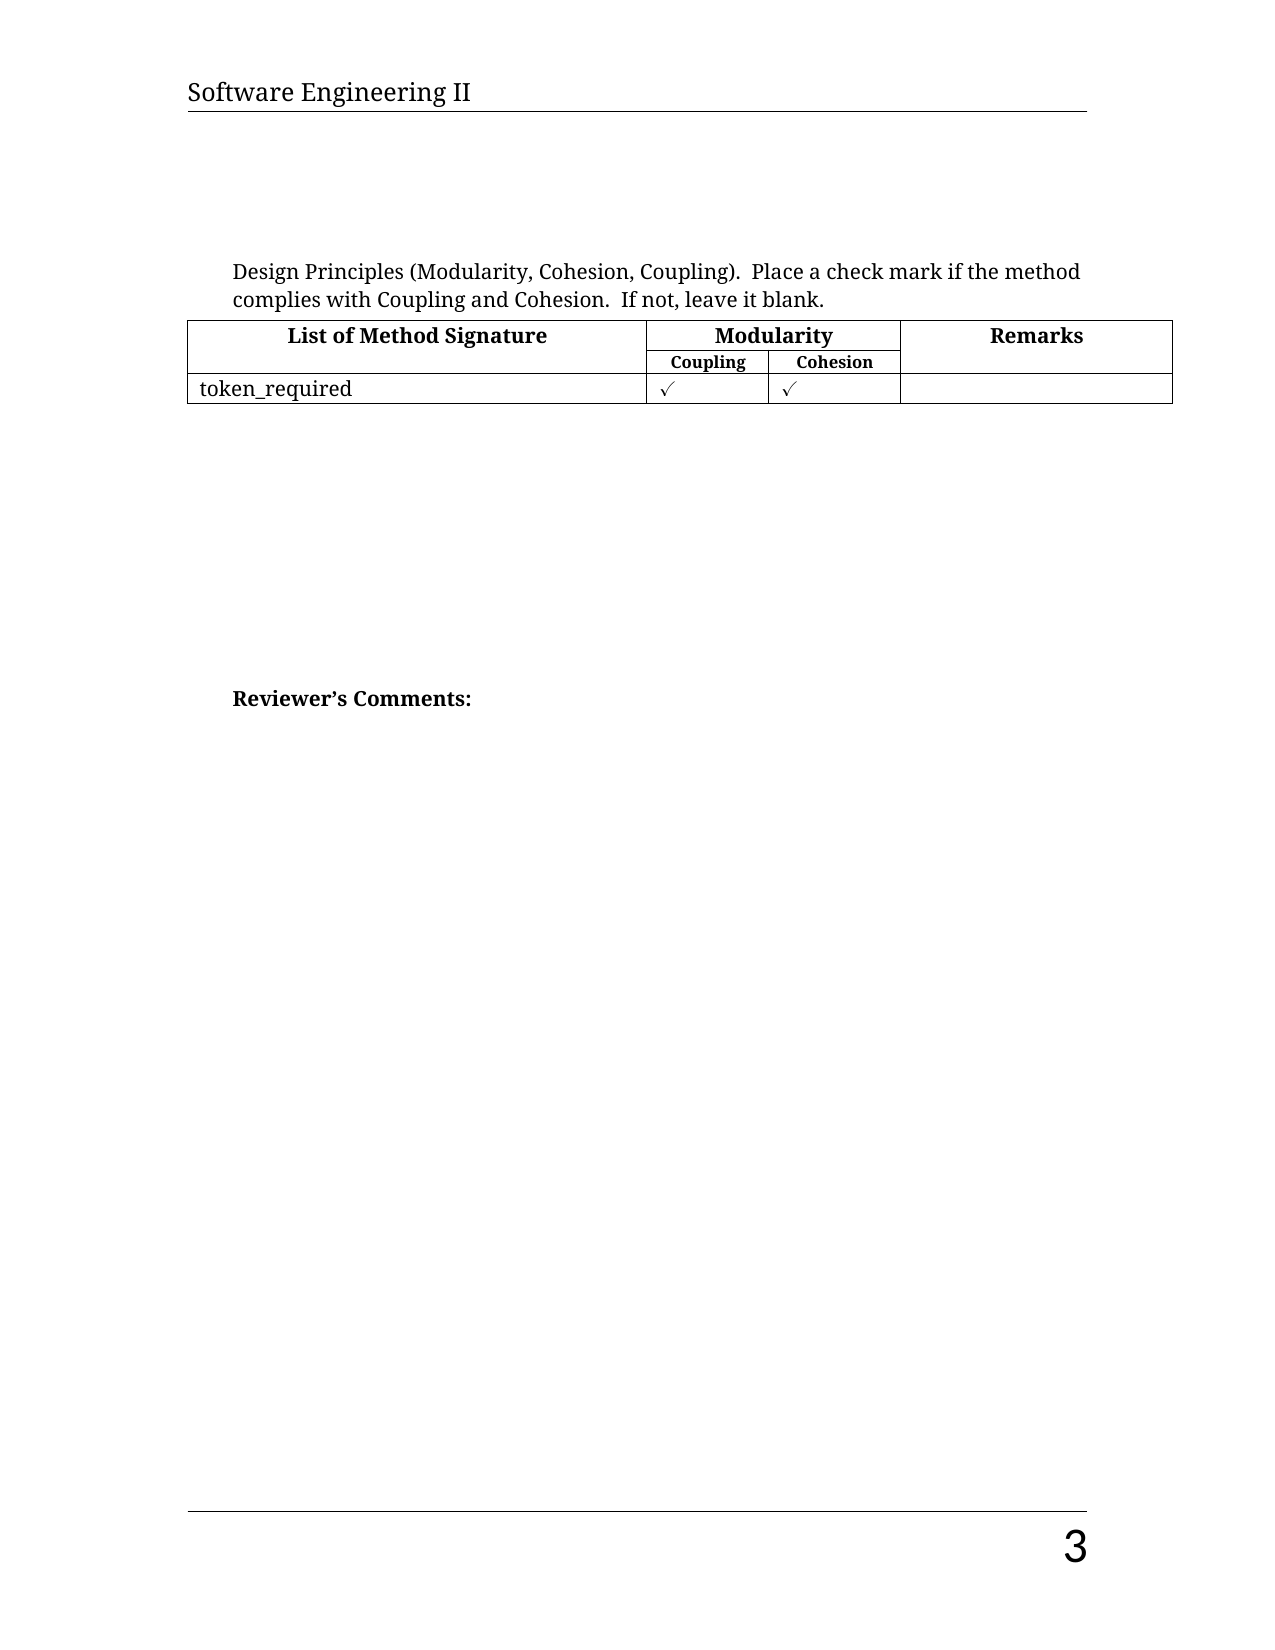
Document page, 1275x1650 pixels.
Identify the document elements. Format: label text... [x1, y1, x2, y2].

table_header Modularity [647, 321, 900, 349]
subtitle Reviewer’s Comments: [187, 684, 1087, 741]
table_cell ✓ [647, 374, 768, 403]
table_header Remarks [901, 321, 1172, 373]
table_cell ✓ [769, 374, 900, 403]
table_cell token_required [188, 374, 646, 403]
table_cell Coupling [647, 351, 768, 373]
table_cell [901, 374, 1172, 403]
table_cell Cohesion [769, 351, 900, 373]
subtitle Design Principles (Modularity, Cohesion, Coupling). Place a check mark if the method complies with Coupling and Cohesion. If not, leave it blank. [187, 257, 1087, 314]
table_header List of Method Signature [188, 321, 646, 373]
